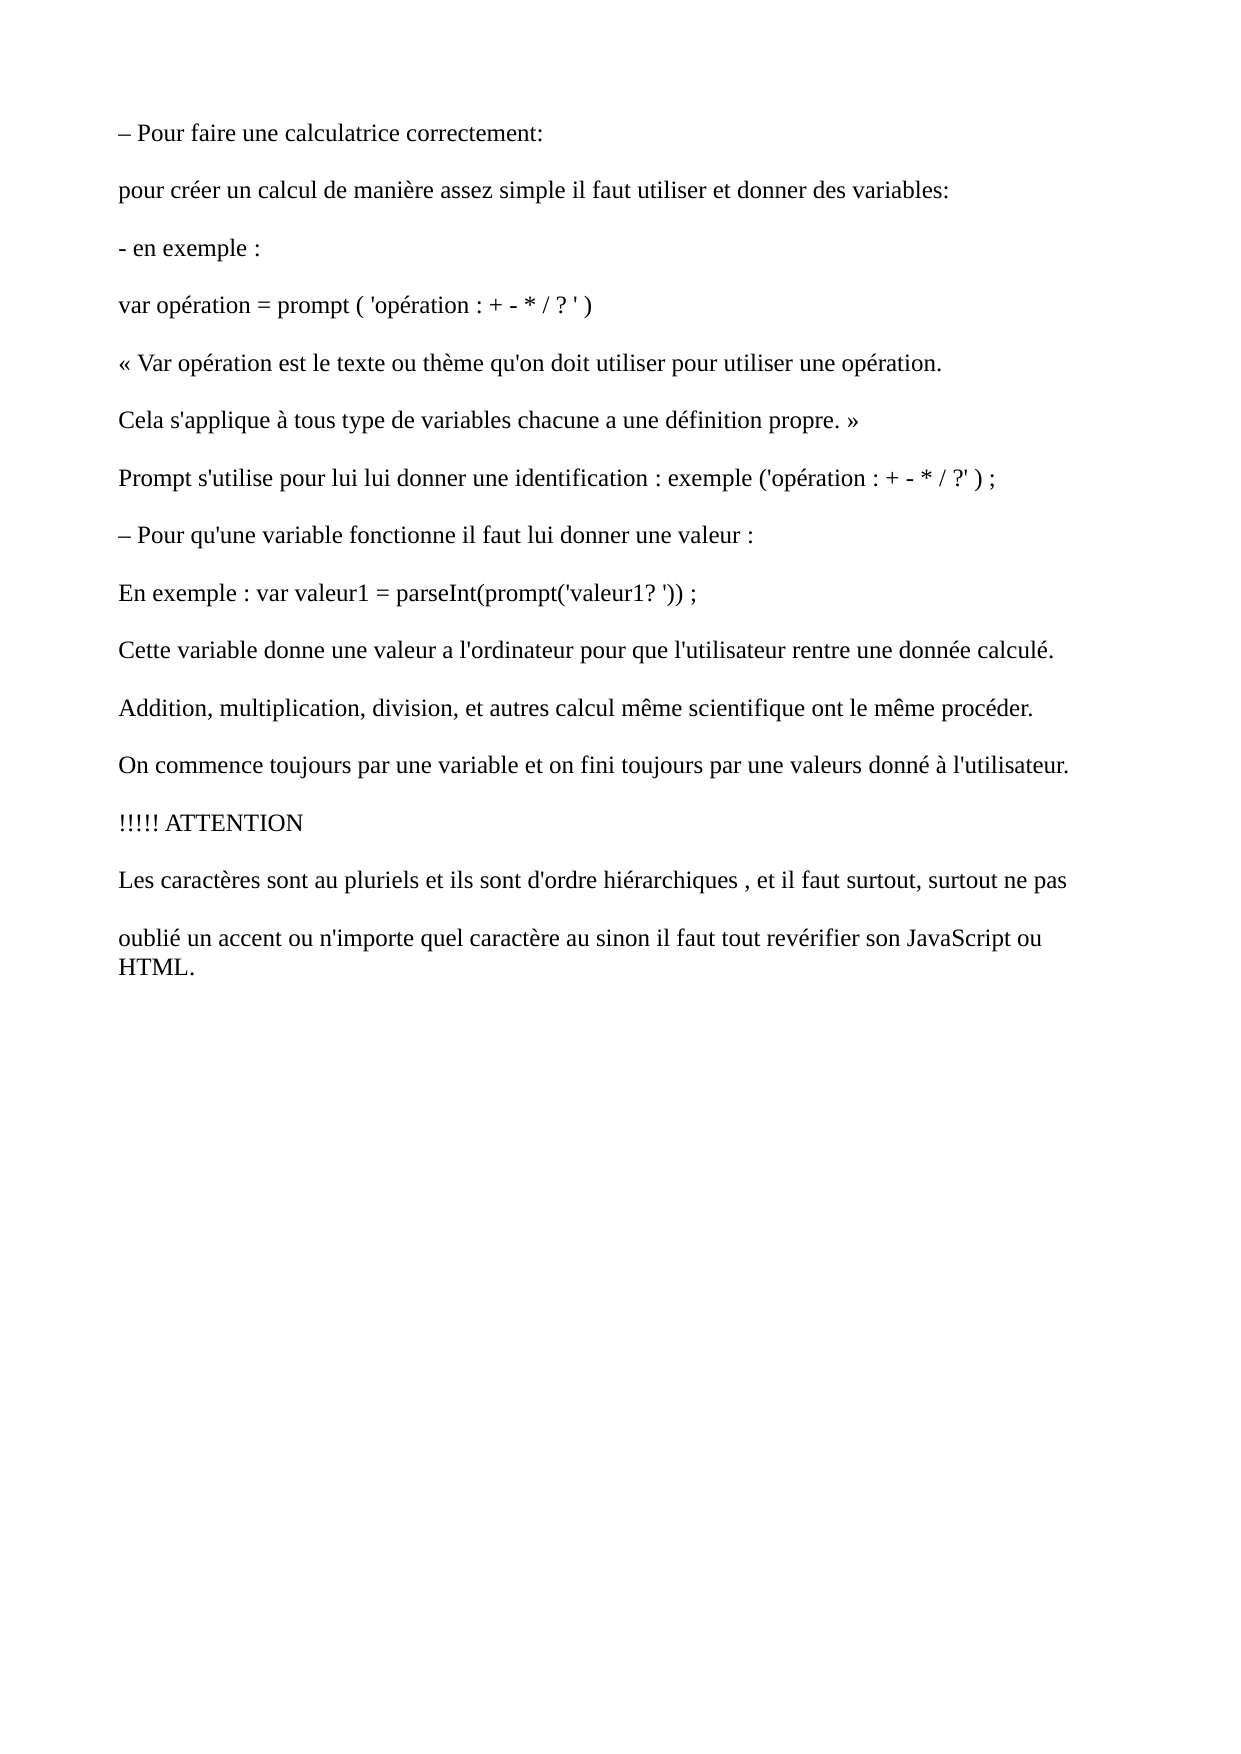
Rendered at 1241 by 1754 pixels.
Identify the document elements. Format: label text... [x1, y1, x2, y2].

text Addition, multiplication, division, et autres calcul même scientifique ont le même procéder. [118, 693, 1122, 722]
text Les caractères sont au pluriels et ils sont d'ordre hiérarchiques , et il faut surtout, surtout ne pas [118, 866, 1122, 894]
text oublié un accent ou n'importe quel caractère au sinon il faut tout revérifier son JavaScript ou HTML. [118, 923, 1122, 981]
text – Pour faire une calculatrice correctement: [118, 118, 1122, 147]
text – Pour qu'une variable fonctionne il faut lui donner une valeur : [118, 521, 1122, 549]
text En exemple : var valeur1 = parseInt(prompt('valeur1? ')) ; [118, 578, 1122, 607]
text var opération = prompt ( 'opération : + - * / ? ' ) [118, 291, 1122, 319]
text On commence toujours par une variable et on fini toujours par une valeurs donné à l'utilisateur. [118, 751, 1122, 779]
text - en exemple : [118, 233, 1122, 262]
text Cette variable donne une valeur a l'ordinateur pour que l'utilisateur rentre une donnée calculé. [118, 636, 1122, 664]
text !!!!! ATTENTION [118, 808, 1122, 837]
text Prompt s'utilise pour lui lui donner une identification : exemple ('opération : + - * / ?' ) ; [118, 463, 1122, 492]
text pour créer un calcul de manière assez simple il faut utiliser et donner des variables: [118, 176, 1122, 204]
text Cela s'applique à tous type de variables chacune a une définition propre. » [118, 406, 1122, 434]
text « Var opération est le texte ou thème qu'on doit utiliser pour utiliser une opération. [118, 348, 1122, 377]
